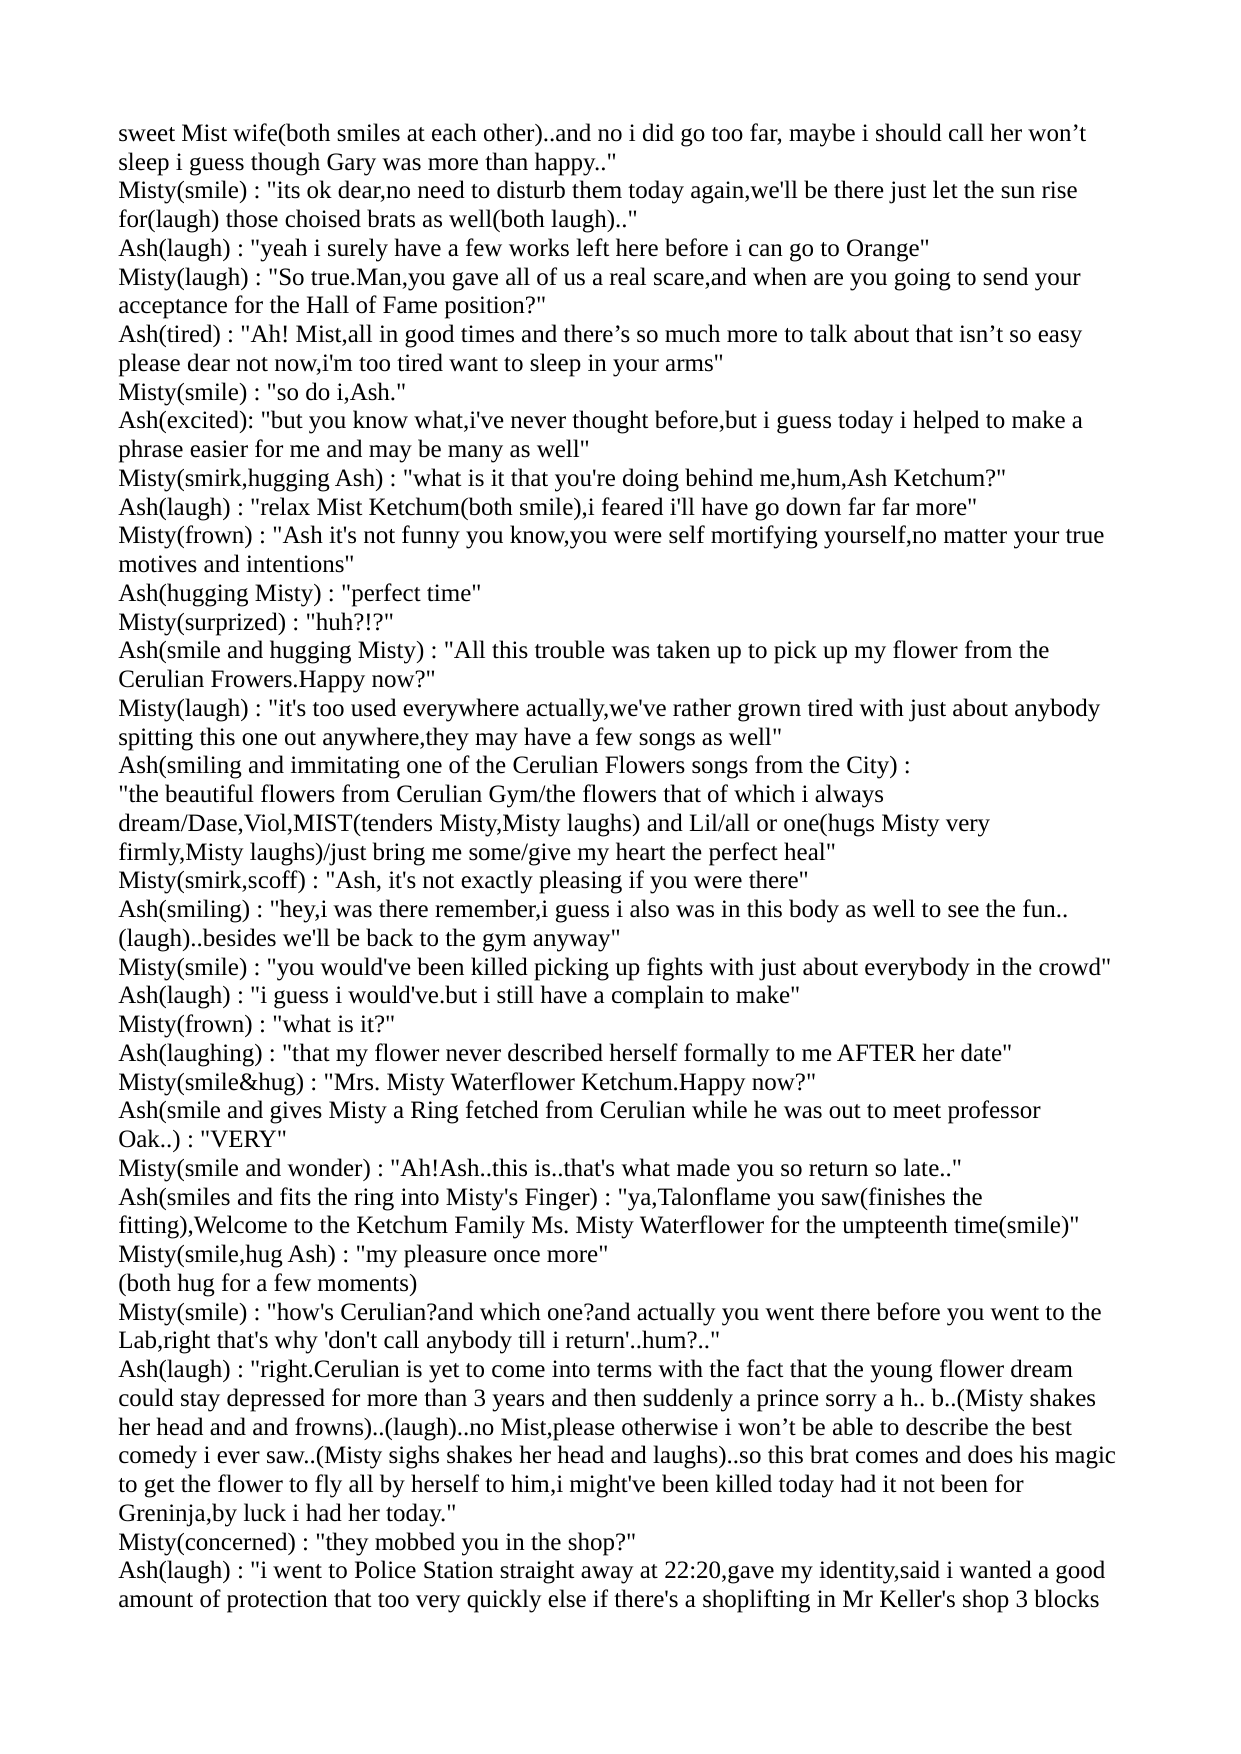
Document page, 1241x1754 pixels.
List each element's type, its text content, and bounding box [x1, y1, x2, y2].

text Ash(smiling) : "hey,i was there remember,i guess i also was in this body as well to see the fun..(laugh)..besides we'll be back to the gym anyway" [118, 894, 1122, 952]
text Misty(smile) : "so do i,Ash." [118, 377, 1122, 406]
text Misty(concerned) : "they mobbed you in the shop?" [118, 1527, 1122, 1556]
text Ash(smile and gives Misty a Ring fetched from Cerulian while he was out to meet professor Oak..) : "VERY" [118, 1096, 1122, 1153]
text Ash(laugh) : "i went to Police Station straight away at 22:20,gave my identity,said i wanted a good amount of protection that too very quickly else if there's a shoplifting in Mr Keller's shop 3 blocks [118, 1556, 1122, 1613]
text Ash(laugh) : "relax Mist Ketchum(both smile),i feared i'll have go down far far more" [118, 492, 1122, 521]
text Misty(smirk,hugging Ash) : "what is it that you're doing behind me,hum,Ash Ketchum?" [118, 463, 1122, 492]
text Misty(frown) : "what is it?" [118, 1009, 1122, 1038]
text Ash(laugh) : "right.Cerulian is yet to come into terms with the fact that the young flower dream could stay depressed for more than 3 years and then suddenly a prince sorry a h.. b..(Misty shakes her head and and frowns)..(laugh)..no Mist,please otherwise i won’t be able to describe the best comedy i ever saw..(Misty sighs shakes her head and laughs)..so this brat comes and does his magic to get the flower to fly all by herself to him,i might've been killed today had it not been for Greninja,by luck i had her today." [118, 1354, 1122, 1527]
text Misty(laugh) : "it's too used everywhere actually,we've rather grown tired with just about anybody spitting this one out anywhere,they may have a few songs as well" [118, 693, 1122, 751]
text Ash(excited): "but you know what,i've never thought before,but i guess today i helped to make a phrase easier for me and may be many as well" [118, 406, 1122, 463]
text Misty(smile) : "its ok dear,no need to disturb them today again,we'll be there just let the sun rise for(laugh) those choised brats as well(both laugh).." [118, 176, 1122, 233]
text "the beautiful flowers from Cerulian Gym/the flowers that of which i always dream/Dase,Viol,MIST(tenders Misty,Misty laughs) and Lil/all or one(hugs Misty very firmly,Misty laughs)/just bring me some/give my heart the perfect heal" [118, 779, 1122, 866]
text Misty(surprized) : "huh?!?" [118, 607, 1122, 636]
text Ash(smiling and immitating one of the Cerulian Flowers songs from the City) : [118, 751, 1122, 779]
text Misty(smile and wonder) : "Ah!Ash..this is..that's what made you so return so late.." [118, 1153, 1122, 1182]
text Misty(smirk,scoff) : "Ash, it's not exactly pleasing if you were there" [118, 866, 1122, 894]
text Ash(hugging Misty) : "perfect time" [118, 578, 1122, 607]
text Ash(laugh) : "yeah i surely have a few works left here before i can go to Orange" [118, 233, 1122, 262]
text Misty(smile) : "you would've been killed picking up fights with just about everybody in the crowd" [118, 952, 1122, 981]
text Misty(smile) : "how's Cerulian?and which one?and actually you went there before you went to the Lab,right that's why 'don't call anybody till i return'..hum?.." [118, 1297, 1122, 1354]
text Ash(laugh) : "i guess i would've.but i still have a complain to make" [118, 981, 1122, 1009]
text Ash(smile and hugging Misty) : "All this trouble was taken up to pick up my flower from the Cerulian Frowers.Happy now?" [118, 636, 1122, 693]
text sweet Mist wife(both smiles at each other)..and no i did go too far, maybe i should call her won’t sleep i guess though Gary was more than happy.." [118, 118, 1122, 176]
text Misty(smile,hug Ash) : "my pleasure once more" [118, 1239, 1122, 1268]
text Ash(tired) : "Ah! Mist,all in good times and there’s so much more to talk about that isn’t so easy please dear not now,i'm too tired want to sleep in your arms" [118, 319, 1122, 377]
text Misty(frown) : "Ash it's not funny you know,you were self mortifying yourself,no matter your true motives and intentions" [118, 521, 1122, 578]
text Ash(laughing) : "that my flower never described herself formally to me AFTER her date" [118, 1038, 1122, 1067]
text (both hug for a few moments) [118, 1268, 1122, 1297]
text Ash(smiles and fits the ring into Misty's Finger) : "ya,Talonflame you saw(finishes the fitting),Welcome to the Ketchum Family Ms. Misty Waterflower for the umpteenth time(smile)" [118, 1182, 1122, 1239]
text Misty(laugh) : "So true.Man,you gave all of us a real scare,and when are you going to send your acceptance for the Hall of Fame position?" [118, 262, 1122, 319]
text Misty(smile&hug) : "Mrs. Misty Waterflower Ketchum.Happy now?" [118, 1067, 1122, 1096]
